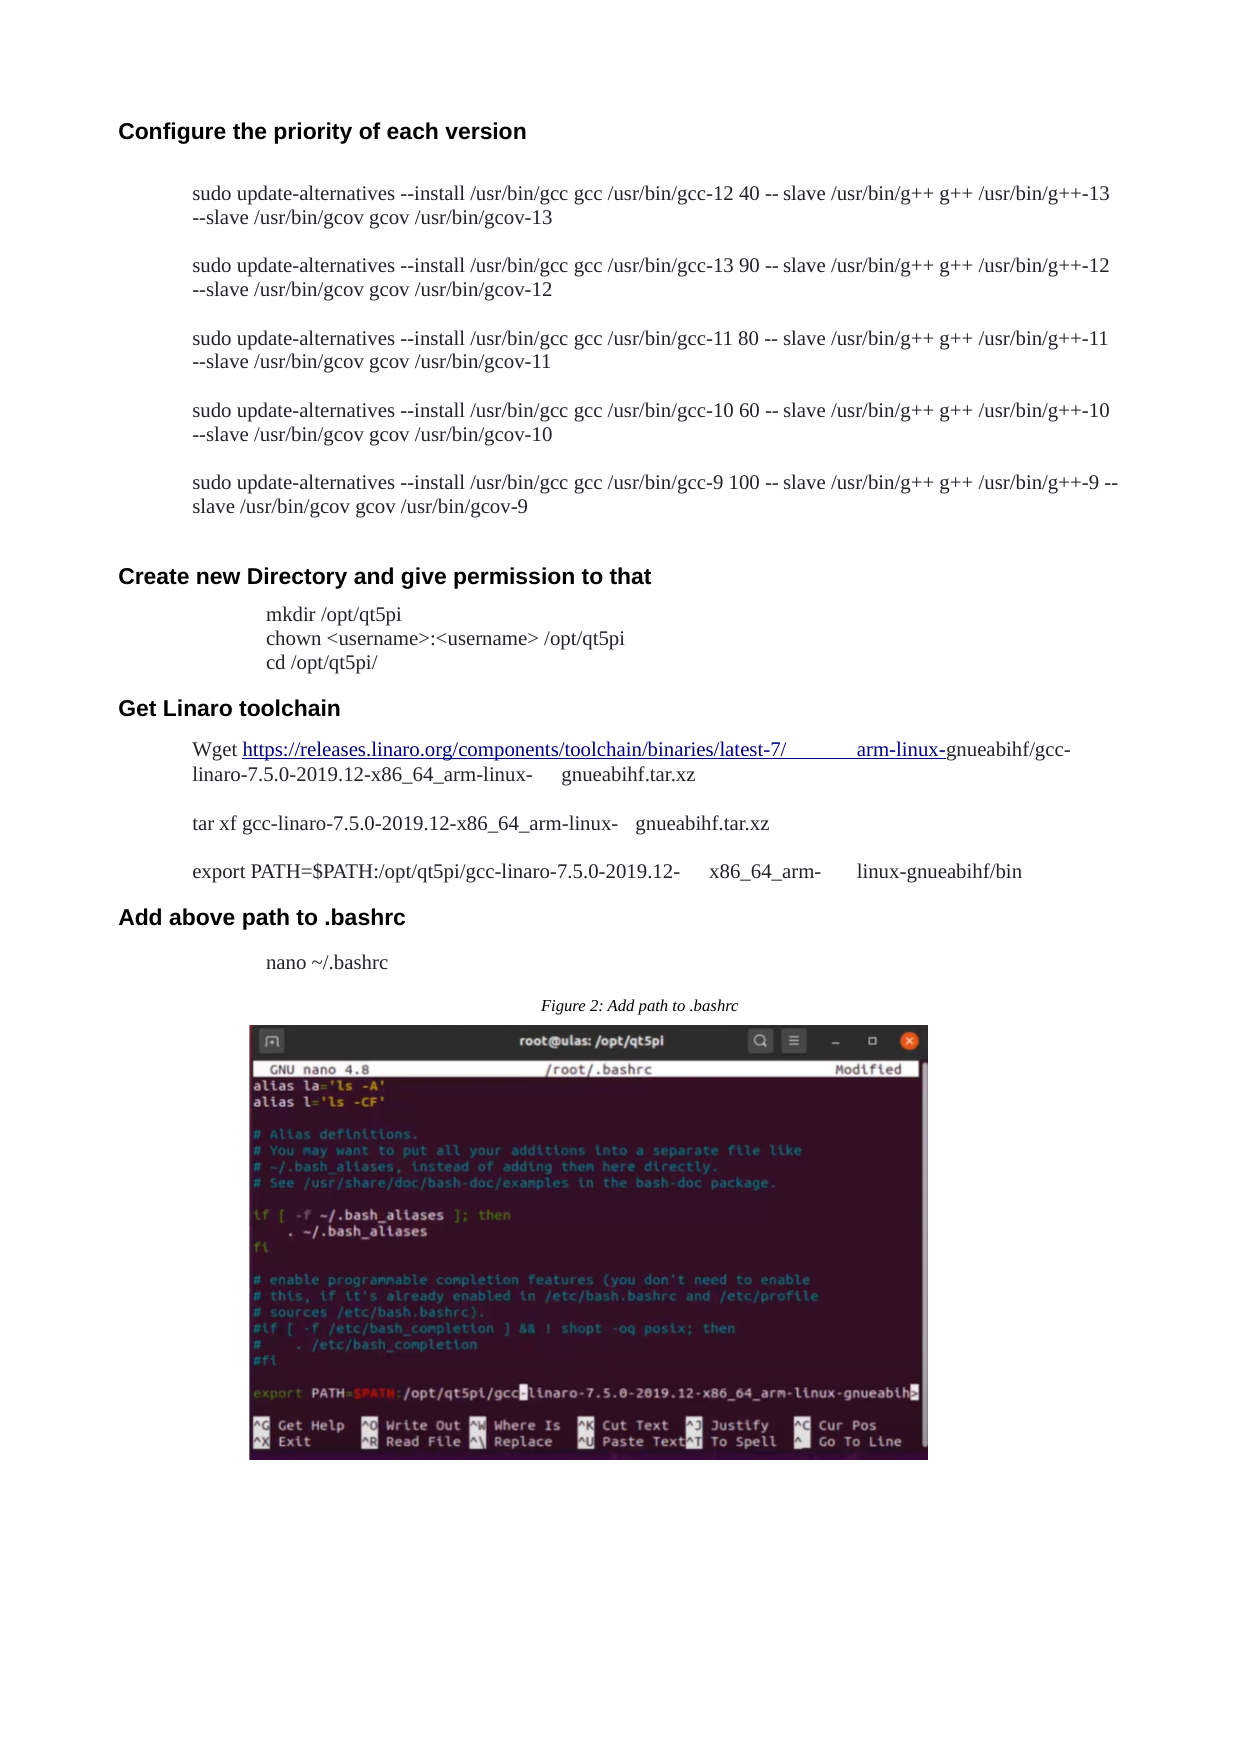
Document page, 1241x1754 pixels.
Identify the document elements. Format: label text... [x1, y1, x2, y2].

subtitle Get Linaro toolchain [118, 695, 1122, 721]
text mkdir /opt/qt5pi [118, 602, 1122, 626]
text tar xf gcc-linaro-7.5.0-2019.12-x86_64_arm-linux- gnueabihf.tar.xz [118, 810, 1122, 834]
text Figure 2: Add path to .bashrc [241, 996, 1039, 1015]
picture [249, 1025, 928, 1460]
subtitle Create new Directory and give permission to that [118, 563, 1122, 589]
text chown <username>:<username> /opt/qt5pi [118, 626, 1122, 650]
text sudo update-alternatives --install /usr/bin/gcc gcc /usr/bin/gcc-13 90 -- slave /usr/bin/g++ g++ /usr/bin/g++-12 --slave /usr/bin/gcov gcov /usr/bin/gcov-12 [118, 253, 1122, 301]
subtitle Configure the priority of each version [118, 118, 1122, 144]
text Wget https://releases.linaro.org/components/toolchain/binaries/latest-7/ arm-linux-gnueabihf/gcc- linaro-7.5.0-2019.12-x86_64_arm-linux- gnueabihf.tar.xz [118, 733, 1122, 786]
text sudo update-alternatives --install /usr/bin/gcc gcc /usr/bin/gcc-10 60 -- slave /usr/bin/g++ g++ /usr/bin/g++-10 --slave /usr/bin/gcov gcov /usr/bin/gcov-10 [118, 398, 1122, 446]
text sudo update-alternatives --install /usr/bin/gcc gcc /usr/bin/gcc-12 40 -- slave /usr/bin/g++ g++ /usr/bin/g++-13 --slave /usr/bin/gcov gcov /usr/bin/gcov-13 [118, 181, 1122, 229]
text export PATH=$PATH:/opt/qt5pi/gcc-linaro-7.5.0-2019.12- x86_64_arm- linux-gnueabihf/bin [118, 858, 1122, 883]
text sudo update-alternatives --install /usr/bin/gcc gcc /usr/bin/gcc-9 100 -- slave /usr/bin/g++ g++ /usr/bin/g++-9 -- slave /usr/bin/gcov gcov /usr/bin/gcov-9 [118, 470, 1122, 518]
text sudo update-alternatives --install /usr/bin/gcc gcc /usr/bin/gcc-11 80 -- slave /usr/bin/g++ g++ /usr/bin/g++-11 --slave /usr/bin/gcov gcov /usr/bin/gcov-11 [118, 325, 1122, 373]
text cd /opt/qt5pi/ [118, 650, 1122, 674]
subtitle Add above path to .bashrc [118, 903, 1122, 930]
text nano ~/.bashrc [118, 942, 1122, 976]
